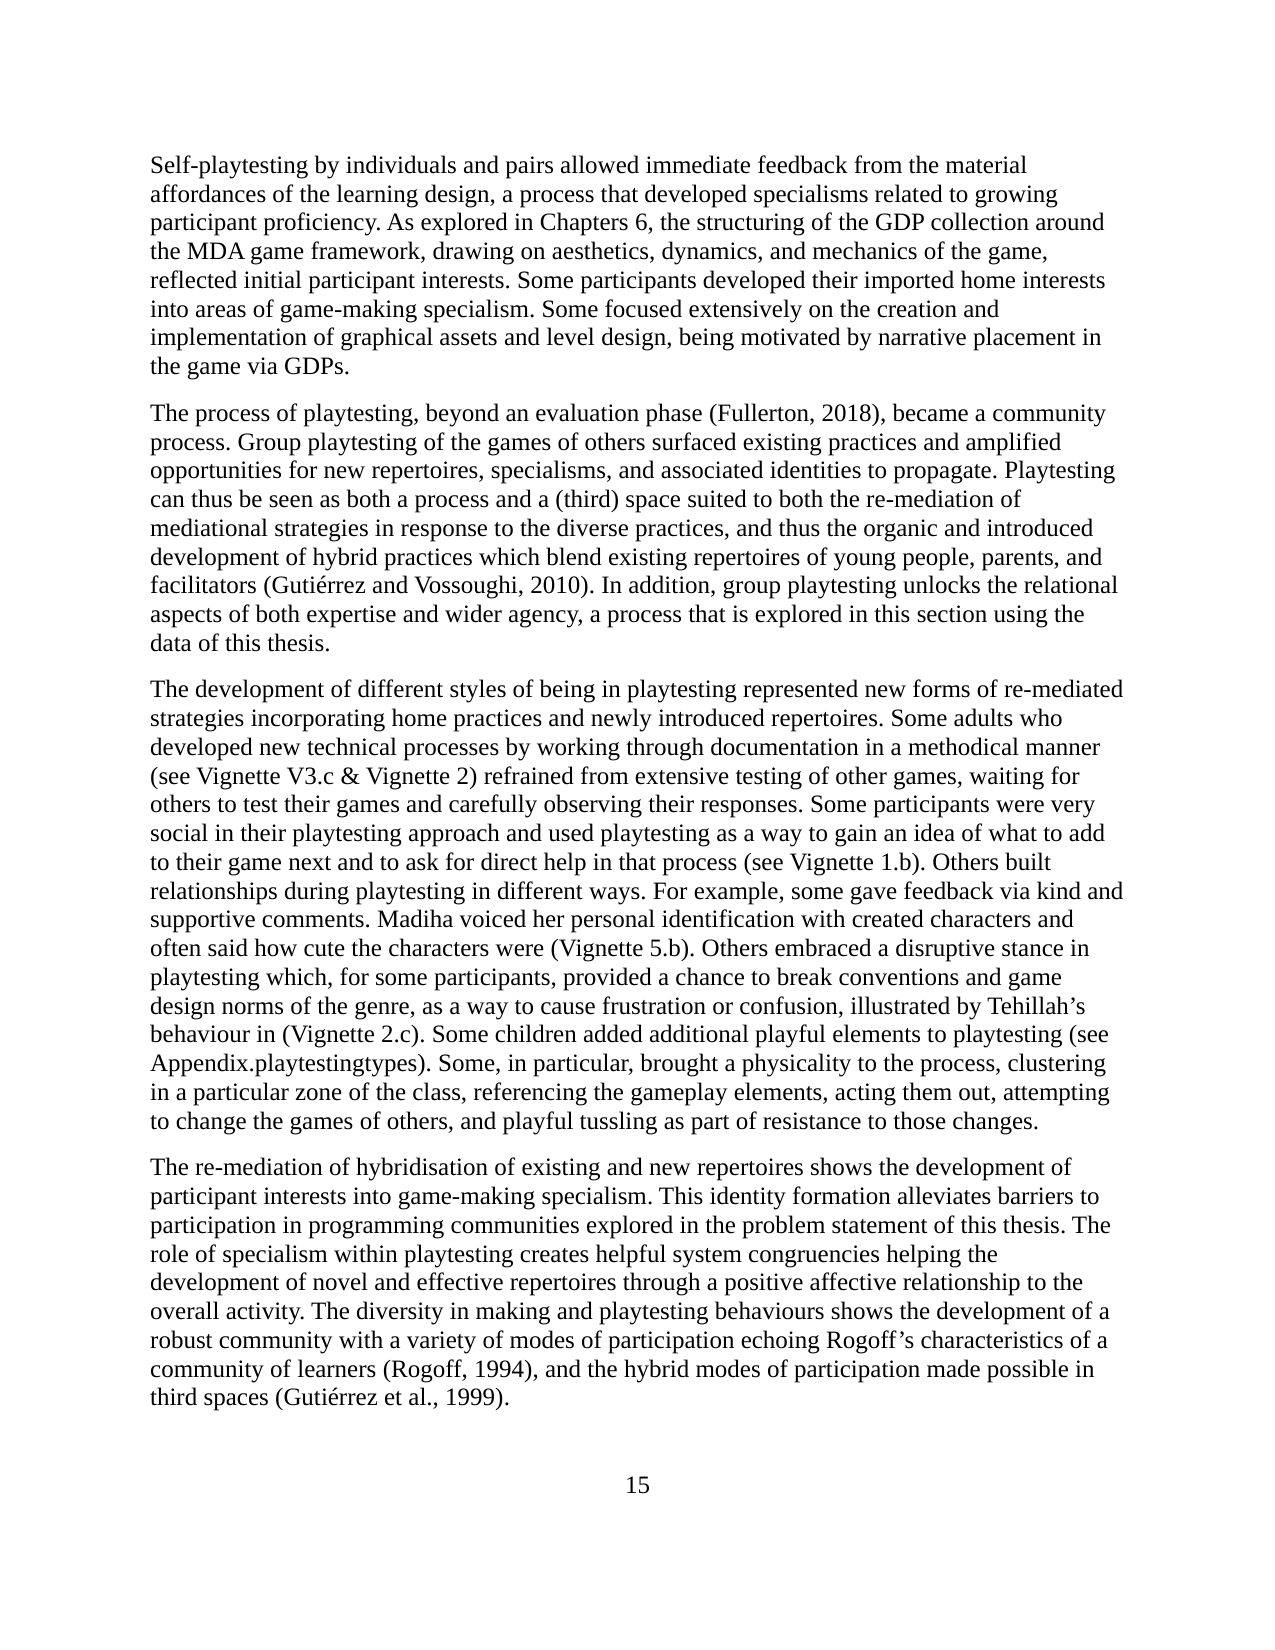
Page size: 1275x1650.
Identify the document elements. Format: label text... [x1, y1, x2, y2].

text The development of different styles of being in playtesting represented new forms of re-mediated strategies incorporating home practices and newly introduced repertoires. Some adults who developed new technical processes by working through documentation in a methodical manner (see Vignette V3.c & Vignette 2) refrained from extensive testing of other games, waiting for others to test their games and carefully observing their responses. Some participants were very social in their playtesting approach and used playtesting as a way to gain an idea of what to add to their game next and to ask for direct help in that process (see Vignette 1.b). Others built relationships during playtesting in different ways. For example, some gave feedback via kind and supportive comments. Madiha voiced her personal identification with created characters and often said how cute the characters were (Vignette 5.b). Others embraced a disruptive stance in playtesting which, for some participants, provided a chance to break conventions and game design norms of the genre, as a way to cause frustration or confusion, illustrated by Tehillah’s behaviour in (Vignette 2.c). Some children added additional playful elements to playtesting (see Appendix.playtestingtypes). Some, in particular, brought a physicality to the process, clustering in a particular zone of the class, referencing the gameplay elements, acting them out, attempting to change the games of others, and playful tussling as part of resistance to those changes. [150, 674, 1125, 1134]
text The process of playtesting, beyond an evaluation phase (Fullerton, 2018), became a community process. Group playtesting of the games of others surfaced existing practices and amplified opportunities for new repertoires, specialisms, and associated identities to propagate. Playtesting can thus be seen as both a process and a (third) space suited to both the re-mediation of mediational strategies in response to the diverse practices, and thus the organic and introduced development of hybrid practices which blend existing repertoires of young people, parents, and facilitators (Gutiérrez and Vossoughi, 2010). In addition, group playtesting unlocks the relational aspects of both expertise and wider agency, a process that is explored in this section using the data of this thesis. [150, 398, 1125, 657]
text Self-playtesting by individuals and pairs allowed immediate feedback from the material affordances of the learning design, a process that developed specialisms related to growing participant proficiency. As explored in Chapters 6, the structuring of the GDP collection around the MDA game framework, drawing on aesthetics, dynamics, and mechanics of the game, reflected initial participant interests. Some participants developed their imported home interests into areas of game-making specialism. Some focused extensively on the creation and implementation of graphical assets and level design, being motivated by narrative placement in the game via GDPs. [150, 150, 1125, 380]
text The re-mediation of hybridisation of existing and new repertoires shows the development of participant interests into game-making specialism. This identity formation alleviates barriers to participation in programming communities explored in the problem statement of this thesis. The role of specialism within playtesting creates helpful system congruencies helping the development of novel and effective repertoires through a positive affective relationship to the overall activity. The diversity in making and playtesting behaviours shows the development of a robust community with a variety of modes of participation echoing Rogoff’s characteristics of a community of learners (Rogoff, 1994), and the hybrid modes of participation made possible in third spaces (Gutiérrez et al., 1999). [150, 1152, 1125, 1411]
